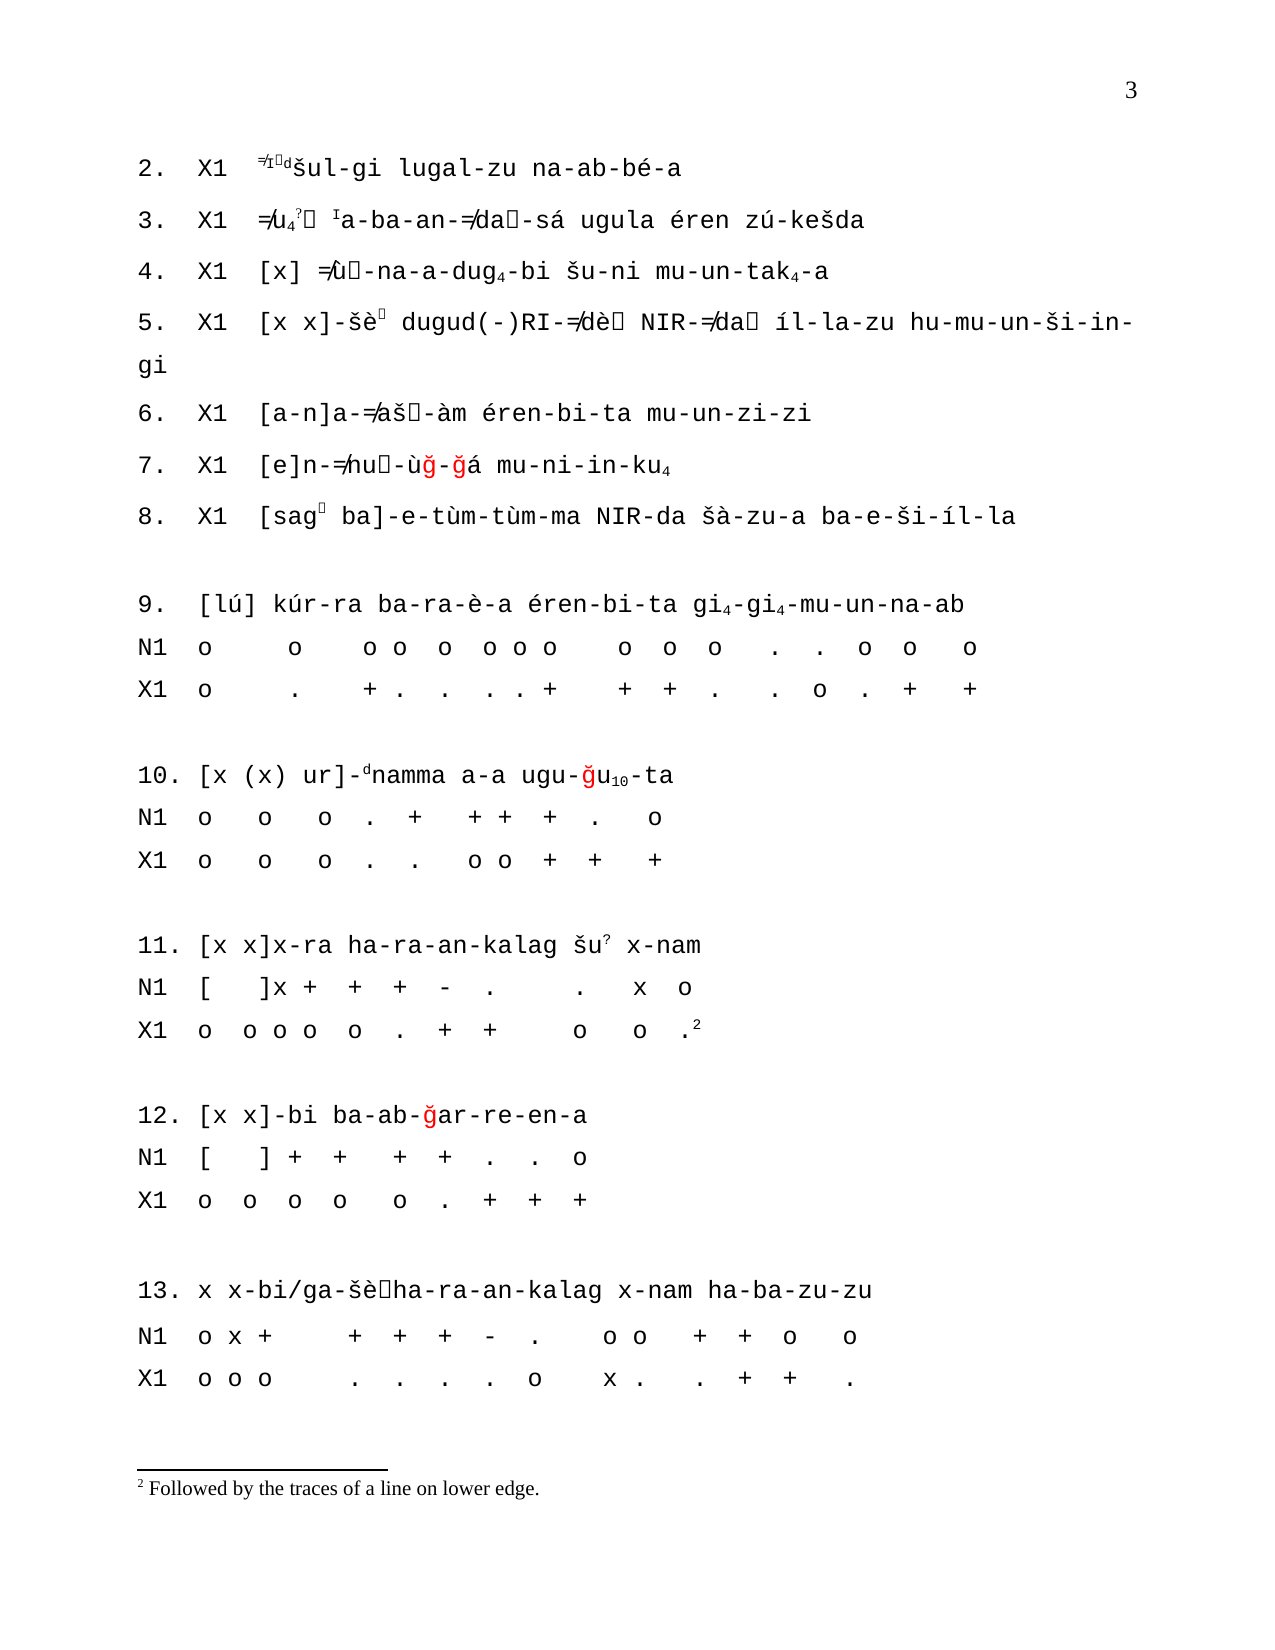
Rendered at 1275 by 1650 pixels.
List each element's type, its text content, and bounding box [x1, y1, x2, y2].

text N1 [ ] + + + + . . o [137, 1145, 1138, 1173]
text Followed by the traces of a line on lower edge. [137, 1476, 1138, 1500]
text 2. X1 ≠Idšul-gi lugal-zu na-ab-bé-a [137, 150, 1138, 184]
text 9. [lú] kúr-ra ba-ra-è-a éren-bi-ta gi4-gi4-mu-un-na-ab [137, 592, 1138, 620]
text X1 o . + . . . . + + + . . o . + + [137, 677, 1138, 705]
text 8. X1 [sag ba]-e-tùm-tùm-ma NIR-da šà-zu-a ba-e-ši-íl-la [137, 498, 1138, 532]
text X1 o o o . . o o + + + [137, 847, 1138, 876]
text X1 o o o . . . . o x . . + + . [137, 1366, 1138, 1394]
text 4. X1 [x] ≠ù-na-a-dug4-bi šu-ni mu-un-tak4-a [137, 253, 1138, 287]
text X1 o o o o o . + + + [137, 1187, 1138, 1216]
text N1 o o o o o o o o o o o . . o o o [137, 634, 1138, 662]
text 13. x x-bi/ga-šèha-ra-an-kalag x-nam ha-ba-zu-zu [137, 1272, 1138, 1306]
text X1 o o o o o . + + o o . [137, 1017, 1138, 1046]
text N1 [ ]x + + + - . . x o [137, 975, 1138, 1003]
text 3. X1 ≠u4? Ia-ba-an-≠da-sá ugula éren zú-kešda [137, 201, 1138, 236]
text 10. [x (x) ur]-dnamma a-a ugu-ğu10-ta [137, 762, 1138, 791]
text 7. X1 [e]n-≠nu-ùğ-ğá mu-ni-in-ku4 [137, 446, 1138, 481]
text N1 o x + + + + - . o o + + o o [137, 1323, 1138, 1352]
text 12. [x x]-bi ba-ab-ğar-re-en-a [137, 1102, 1138, 1131]
text 5. X1 [x x]-šè dugud(-)RI-≠dè NIR-≠da íl-la-zu hu-mu-un-ši-in-gi [137, 304, 1138, 381]
text 11. [x x]x-ra ha-ra-an-kalag šu? x-nam [137, 932, 1138, 961]
text N1 o o o . + + + + . o [137, 805, 1138, 833]
text 6. X1 [a-n]a-≠aš-àm éren-bi-ta mu-un-zi-zi [137, 395, 1138, 429]
